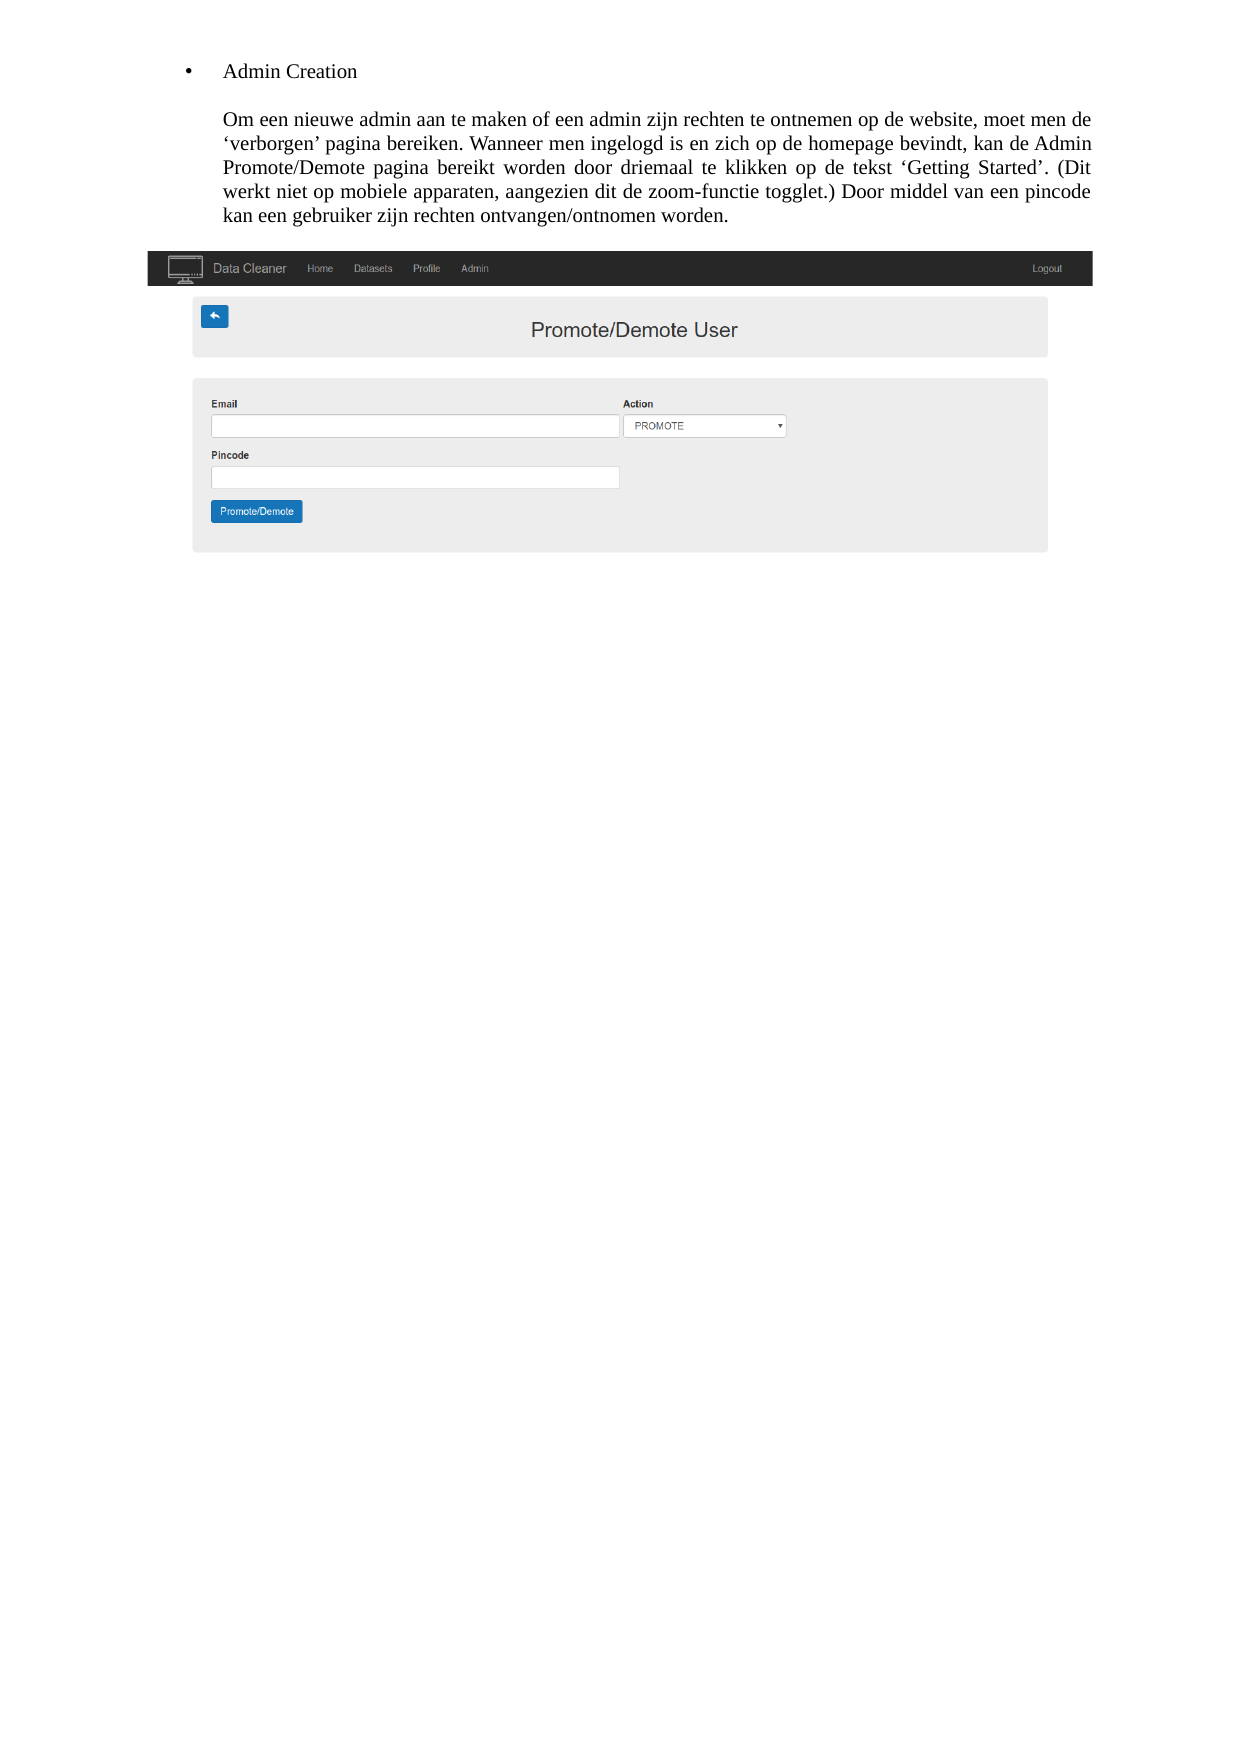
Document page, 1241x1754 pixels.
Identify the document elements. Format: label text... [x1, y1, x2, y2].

picture [147, 251, 1093, 568]
list Admin Creation [185, 59, 1093, 83]
list Om een nieuwe admin aan te maken of een admin zijn rechten te ontnemen op de website, moet men de ‘verborgen’ pagina bereiken. Wanneer men ingelogd is en zich op de homepage bevindt, kan de Admin Promote/Demote pagina bereikt worden door driemaal te klikken op de tekst ‘Getting Started’. (Dit werkt niet op mobiele apparaten, aangezien dit de zoom-functie togglet.) Door middel van een pincode kan een gebruiker zijn rechten ontvangen/ontnomen worden. [185, 107, 1093, 227]
